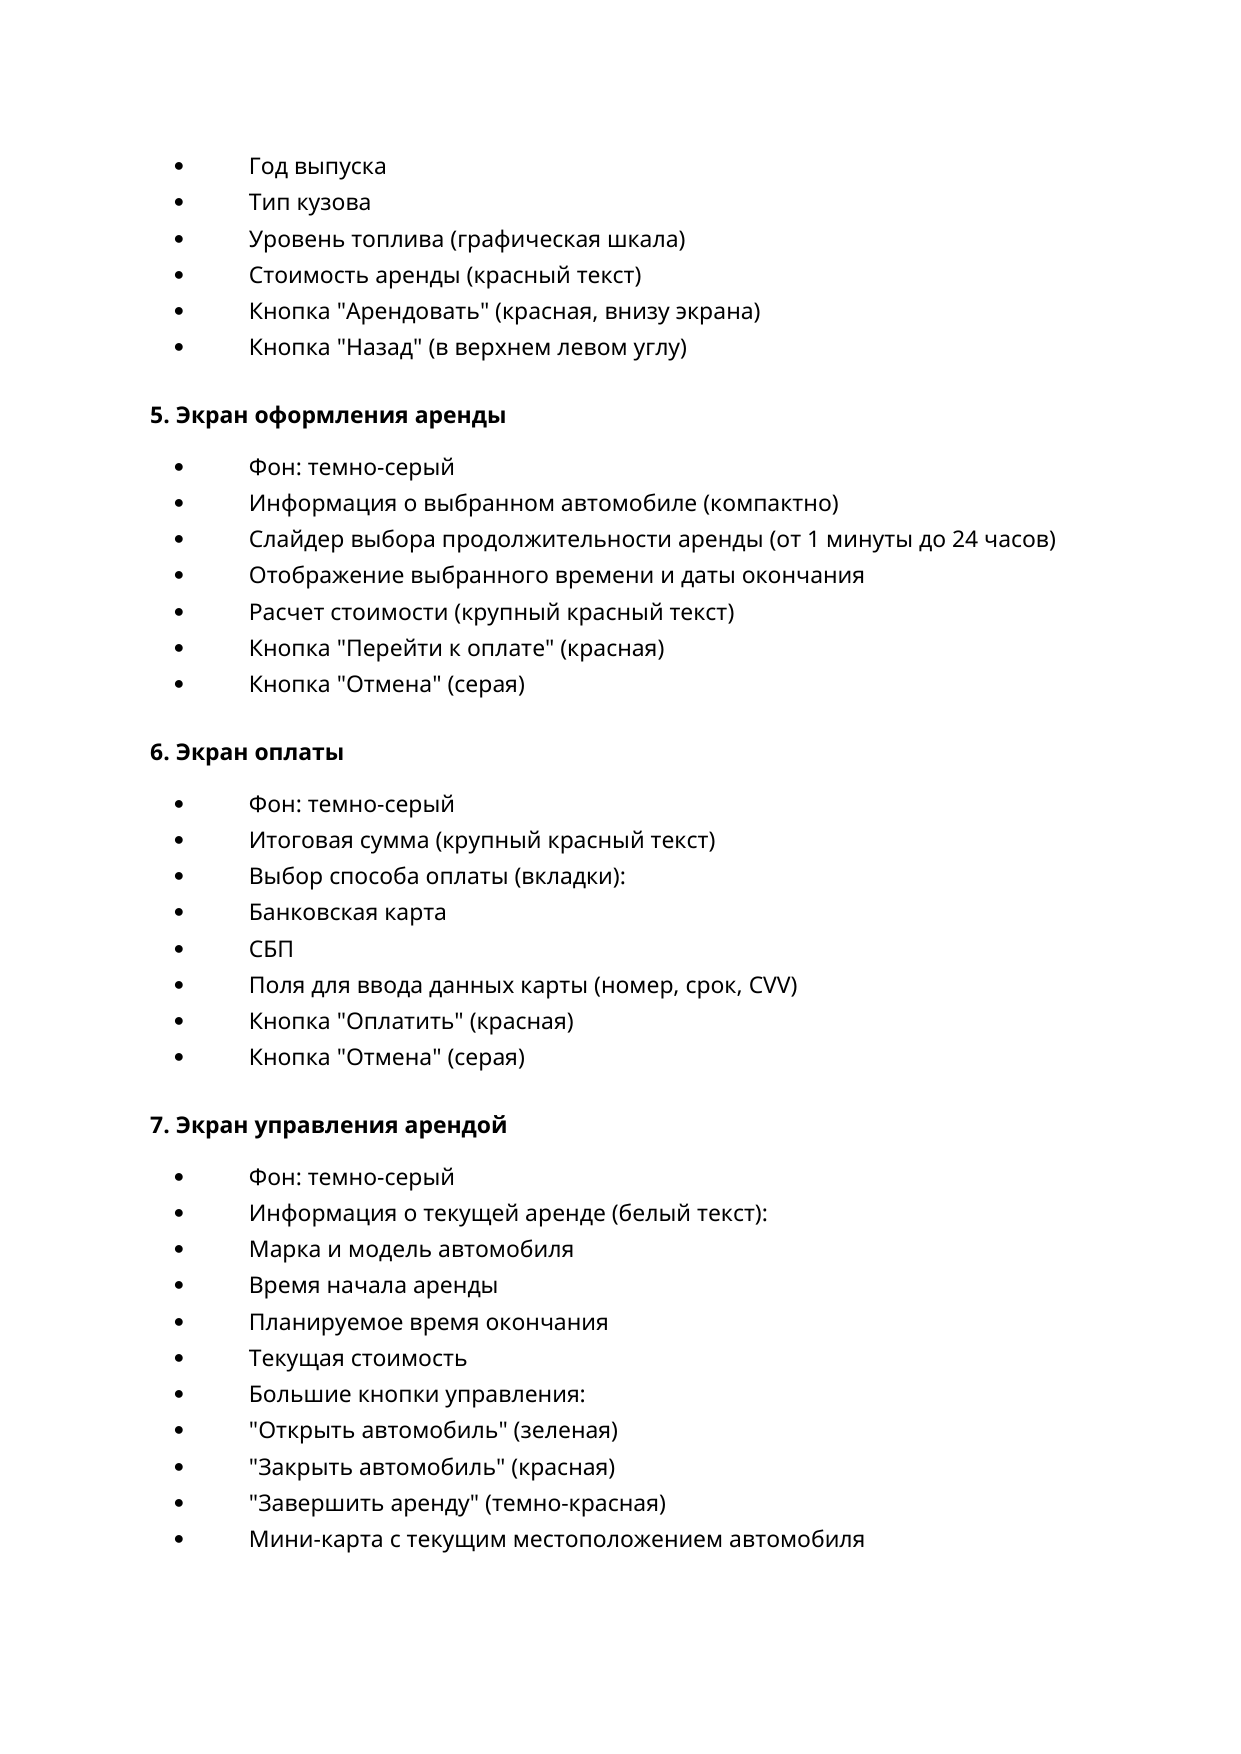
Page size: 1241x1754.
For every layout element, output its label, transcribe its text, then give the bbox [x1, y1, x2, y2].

list Кнопка "Перейти к оплате" (красная) [175, 632, 1090, 663]
list Время начала аренды [175, 1269, 1090, 1301]
list Стоимость аренды (красный текст) [175, 259, 1090, 290]
subtitle 7. Экран управления арендой [150, 1109, 1090, 1140]
list Поля для ввода данных карты (номер, срок, CVV) [175, 969, 1090, 1000]
list Выбор способа оплаты (вкладки): [175, 860, 1090, 891]
list Расчет стоимости (крупный красный текст) [175, 596, 1090, 627]
list Банковская карта [175, 896, 1090, 927]
list Кнопка "Оплатить" (красная) [175, 1005, 1090, 1036]
list Марка и модель автомобиля [175, 1233, 1090, 1264]
list Мини-карта с текущим местоположением автомобиля [175, 1523, 1090, 1554]
list Слайдер выбора продолжительности аренды (от 1 минуты до 24 часов) [175, 523, 1090, 554]
subtitle 5. Экран оформления аренды [150, 399, 1090, 430]
list Итоговая сумма (крупный красный текст) [175, 824, 1090, 855]
list Кнопка "Отмена" (серая) [175, 1041, 1090, 1072]
list Фон: темно-серый [175, 451, 1090, 482]
list Фон: темно-серый [175, 787, 1090, 819]
list Информация о выбранном автомобиле (компактно) [175, 487, 1090, 518]
list Год выпуска [175, 150, 1090, 181]
list Фон: темно-серый [175, 1161, 1090, 1192]
list Информация о текущей аренде (белый текст): [175, 1197, 1090, 1228]
list "Открыть автомобиль" (зеленая) [175, 1414, 1090, 1446]
list Кнопка "Назад" (в верхнем левом углу) [175, 331, 1090, 362]
list "Завершить аренду" (темно-красная) [175, 1487, 1090, 1518]
subtitle 6. Экран оплаты [150, 736, 1090, 767]
list Уровень топлива (графическая шкала) [175, 222, 1090, 254]
list "Закрыть автомобиль" (красная) [175, 1451, 1090, 1482]
list Большие кнопки управления: [175, 1378, 1090, 1409]
list Планируемое время окончания [175, 1306, 1090, 1337]
list Тип кузова [175, 186, 1090, 217]
list Отображение выбранного времени и даты окончания [175, 559, 1090, 591]
list Кнопка "Арендовать" (красная, внизу экрана) [175, 295, 1090, 326]
list Текущая стоимость [175, 1342, 1090, 1373]
list Кнопка "Отмена" (серая) [175, 668, 1090, 699]
list СБП [175, 932, 1090, 964]
